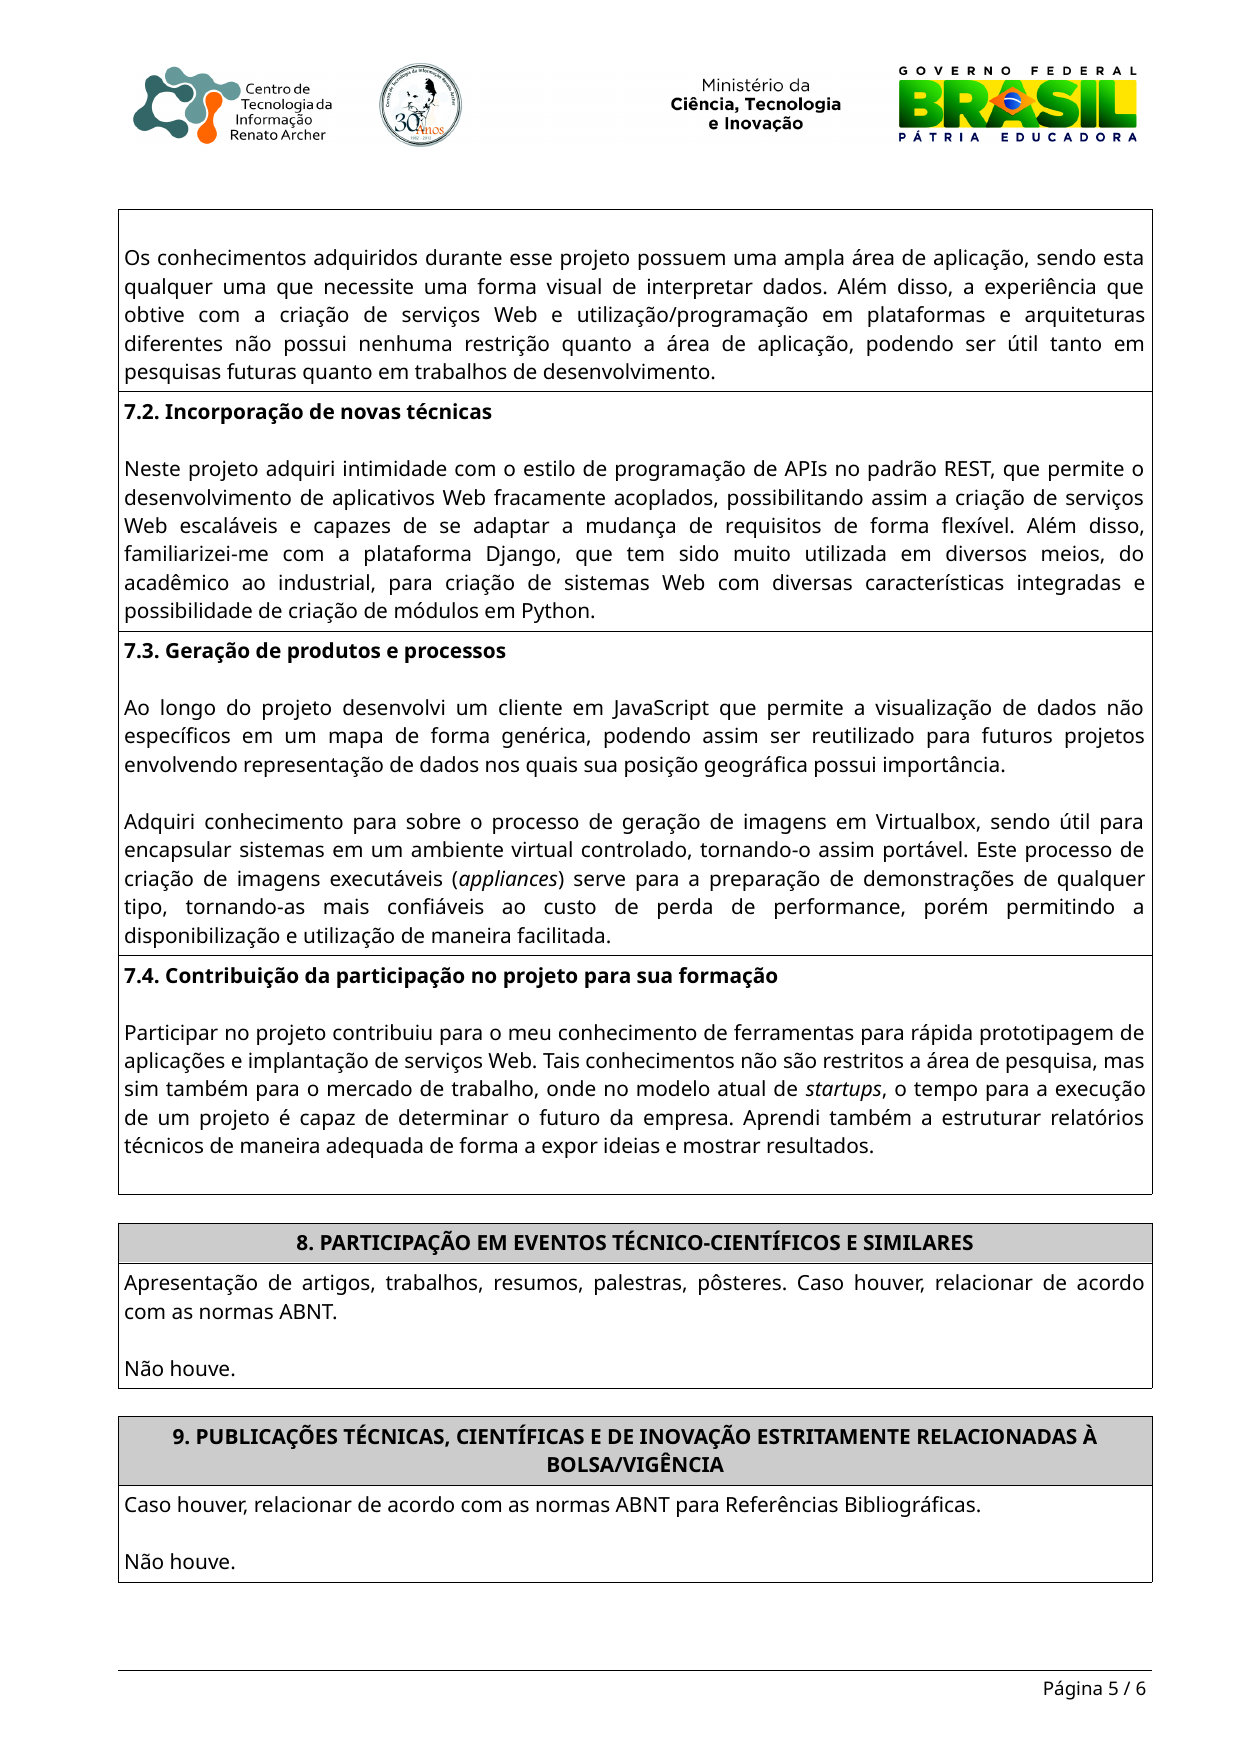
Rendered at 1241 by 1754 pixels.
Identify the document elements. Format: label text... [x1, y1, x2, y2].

table_header 8. PARTICIPAÇÃO EM EVENTOS TÉCNICO-CIENTÍFICOS E SIMILARES [119, 1224, 1152, 1262]
table_cell 7.2. Incorporação de novas técnicas Neste projeto adquiri intimidade com o estilo de programação de APIs no padrão REST, que permite o desenvolvimento de aplicativos Web fracamente acoplados, possibilitando assim a criação de serviços Web escaláveis e capazes de se adaptar a mudança de requisitos de forma flexível. Além disso, familiarizei-me com a plataforma Django, que tem sido muito utilizada em diversos meios, do acadêmico ao industrial, para criação de sistemas Web com diversas características integradas e possibilidade de criação de módulos em Python. [119, 392, 1152, 631]
table_cell Caso houver, relacionar de acordo com as normas ABNT para Referências Bibliográficas. Não houve. [119, 1486, 1152, 1582]
table_cell Os conhecimentos adquiridos durante esse projeto possuem uma ampla área de aplicação, sendo esta qualquer uma que necessite uma forma visual de interpretar dados. Além disso, a experiência que obtive com a criação de serviços Web e utilização/programação em plataformas e arquiteturas diferentes não possui nenhuma restrição quanto a área de aplicação, podendo ser útil tanto em pesquisas futuras quanto em trabalhos de desenvolvimento. [119, 210, 1152, 391]
table_header 9. PUBLICAÇÕES TÉCNICAS, CIENTÍFICAS E DE INOVAÇÃO ESTRITAMENTE RELACIONADAS À BOLSA/VIGÊNCIA [119, 1417, 1152, 1485]
table_cell 7.4. Contribuição da participação no projeto para sua formação Participar no projeto contribuiu para o meu conhecimento de ferramentas para rápida prototipagem de aplicações e implantação de serviços Web. Tais conhecimentos não são restritos a área de pesquisa, mas sim também para o mercado de trabalho, onde no modelo atual de startups, o tempo para a execução de um projeto é capaz de determinar o futuro da empresa. Aprendi também a estruturar relatórios técnicos de maneira adequada de forma a expor ideias e mostrar resultados. [119, 956, 1152, 1194]
picture [133, 59, 1137, 151]
table_cell 7.3. Geração de produtos e processos Ao longo do projeto desenvolvi um cliente em JavaScript que permite a visualização de dados não específicos em um mapa de forma genérica, podendo assim ser reutilizado para futuros projetos envolvendo representação de dados nos quais sua posição geográfica possui importância. Adquiri conhecimento para sobre o processo de geração de imagens em Virtualbox, sendo útil para encapsular sistemas em um ambiente virtual controlado, tornando-o assim portável. Este processo de criação de imagens executáveis (appliances) serve para a preparação de demonstrações de qualquer tipo, tornando-as mais confiáveis ao custo de perda de performance, porém permitindo a disponibilização e utilização de maneira facilitada. [119, 632, 1152, 955]
table_cell Apresentação de artigos, trabalhos, resumos, palestras, pôsteres. Caso houver, relacionar de acordo com as normas ABNT. Não houve. [119, 1264, 1152, 1388]
